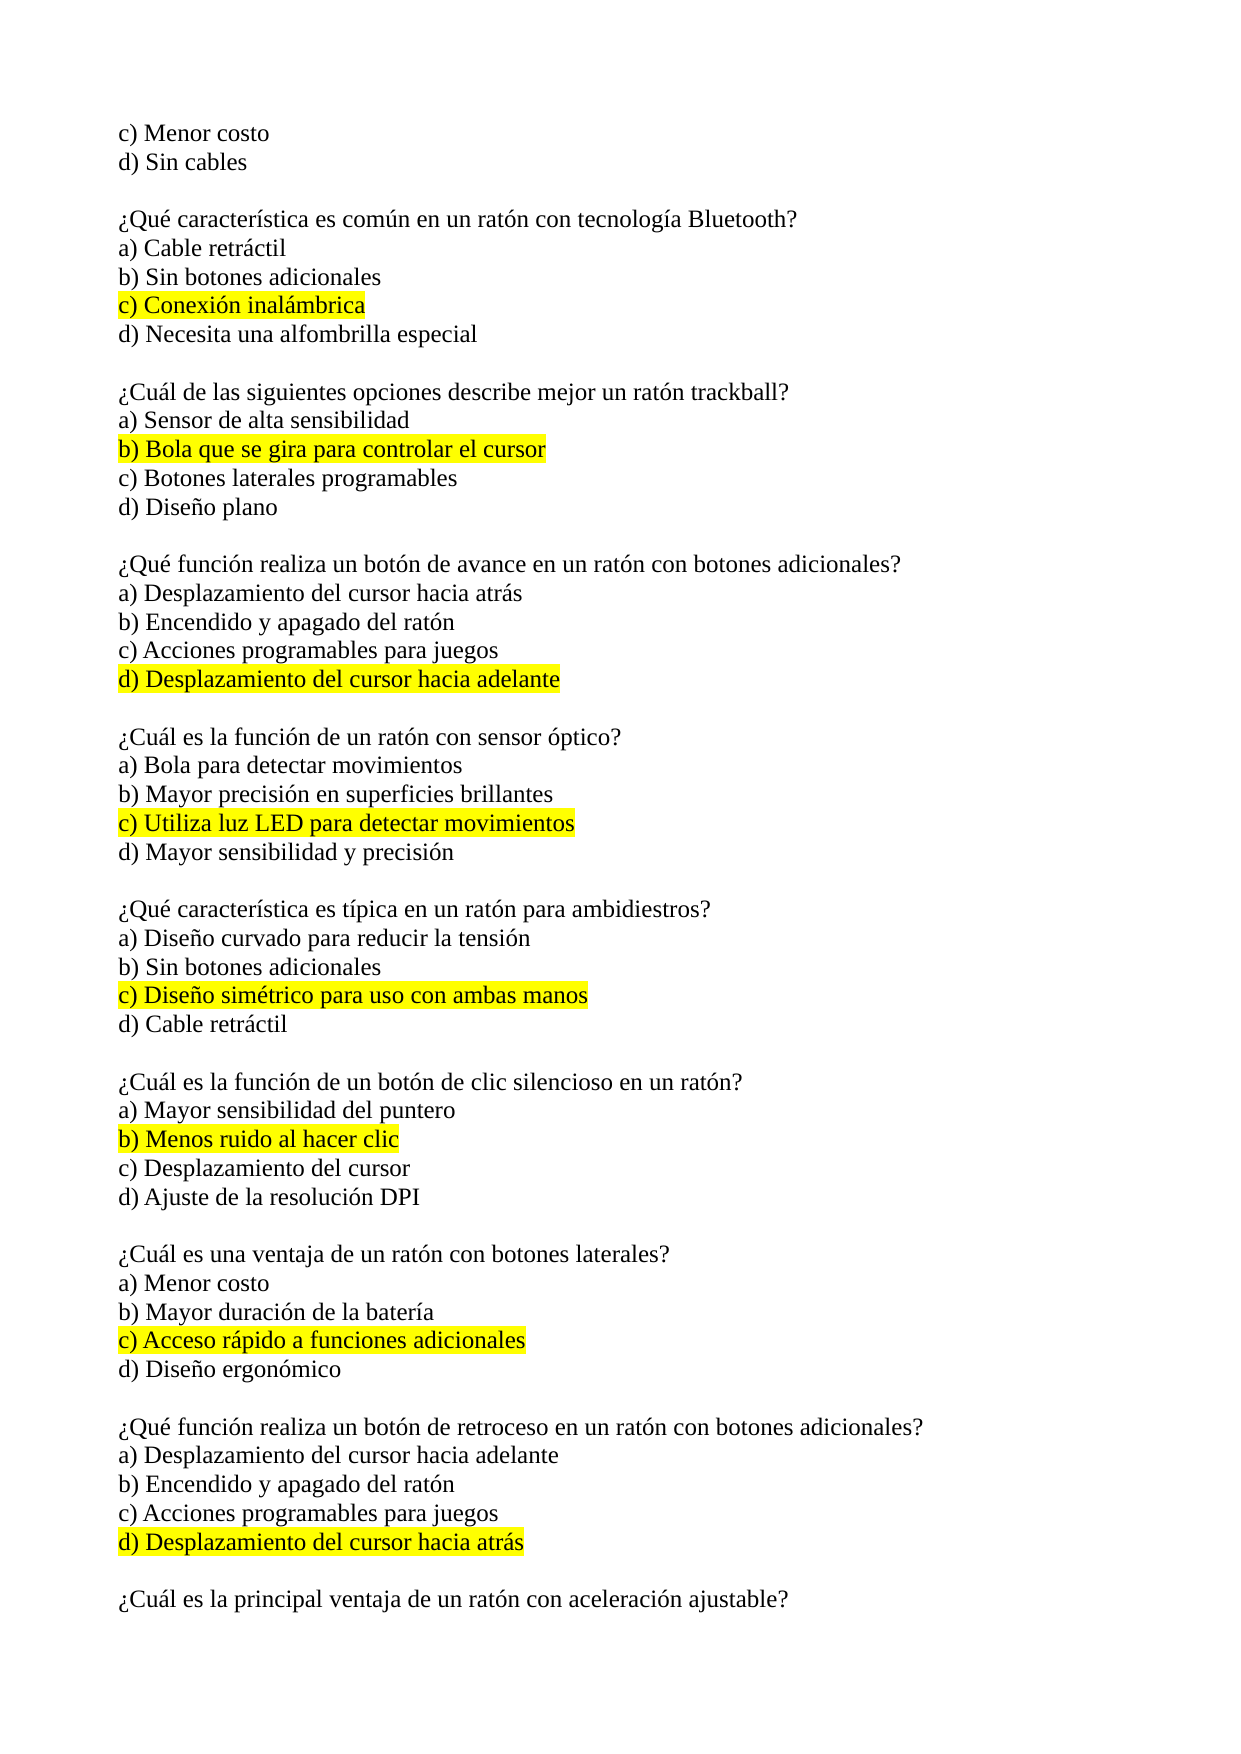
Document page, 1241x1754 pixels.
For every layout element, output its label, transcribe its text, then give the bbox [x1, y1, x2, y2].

text b) Encendido y apagado del ratón [118, 1469, 1122, 1498]
text a) Desplazamiento del cursor hacia atrás [118, 578, 1122, 607]
text ¿Qué función realiza un botón de avance en un ratón con botones adicionales? [118, 549, 1122, 578]
text c) Acciones programables para juegos [118, 636, 1122, 664]
text c) Utiliza luz LED para detectar movimientos [118, 808, 1122, 837]
text d) Sin cables [118, 147, 1122, 176]
text ¿Cuál es una ventaja de un ratón con botones laterales? [118, 1239, 1122, 1268]
text b) Sin botones adicionales [118, 262, 1122, 291]
text d) Desplazamiento del cursor hacia adelante [118, 664, 1122, 693]
text a) Mayor sensibilidad del puntero [118, 1096, 1122, 1124]
text ¿Cuál es la función de un botón de clic silencioso en un ratón? [118, 1067, 1122, 1096]
text b) Encendido y apagado del ratón [118, 607, 1122, 636]
text d) Mayor sensibilidad y precisión [118, 837, 1122, 866]
text c) Menor costo [118, 118, 1122, 147]
text c) Acceso rápido a funciones adicionales [118, 1326, 1122, 1354]
text ¿Qué característica es típica en un ratón para ambidiestros? [118, 894, 1122, 923]
text ¿Cuál es la principal ventaja de un ratón con aceleración ajustable? [118, 1584, 1122, 1613]
text d) Diseño ergonómico [118, 1354, 1122, 1383]
text c) Diseño simétrico para uso con ambas manos [118, 981, 1122, 1009]
text b) Sin botones adicionales [118, 952, 1122, 981]
text c) Acciones programables para juegos [118, 1498, 1122, 1527]
text b) Menos ruido al hacer clic [118, 1124, 1122, 1153]
text ¿Cuál de las siguientes opciones describe mejor un ratón trackball? [118, 377, 1122, 406]
text a) Desplazamiento del cursor hacia adelante [118, 1441, 1122, 1469]
text b) Bola que se gira para controlar el cursor [118, 434, 1122, 463]
text d) Diseño plano [118, 492, 1122, 521]
text c) Conexión inalámbrica [118, 291, 1122, 319]
text ¿Cuál es la función de un ratón con sensor óptico? [118, 722, 1122, 751]
text c) Botones laterales programables [118, 463, 1122, 492]
text a) Bola para detectar movimientos [118, 751, 1122, 779]
text a) Menor costo [118, 1268, 1122, 1297]
text ¿Qué función realiza un botón de retroceso en un ratón con botones adicionales? [118, 1412, 1122, 1441]
text a) Diseño curvado para reducir la tensión [118, 923, 1122, 952]
text a) Cable retráctil [118, 233, 1122, 262]
text ¿Qué característica es común en un ratón con tecnología Bluetooth? [118, 204, 1122, 233]
text a) Sensor de alta sensibilidad [118, 406, 1122, 434]
text c) Desplazamiento del cursor [118, 1153, 1122, 1182]
text d) Desplazamiento del cursor hacia atrás [118, 1527, 1122, 1556]
text b) Mayor precisión en superficies brillantes [118, 779, 1122, 808]
text d) Necesita una alfombrilla especial [118, 319, 1122, 348]
text d) Ajuste de la resolución DPI [118, 1182, 1122, 1211]
text d) Cable retráctil [118, 1009, 1122, 1038]
text b) Mayor duración de la batería [118, 1297, 1122, 1326]
